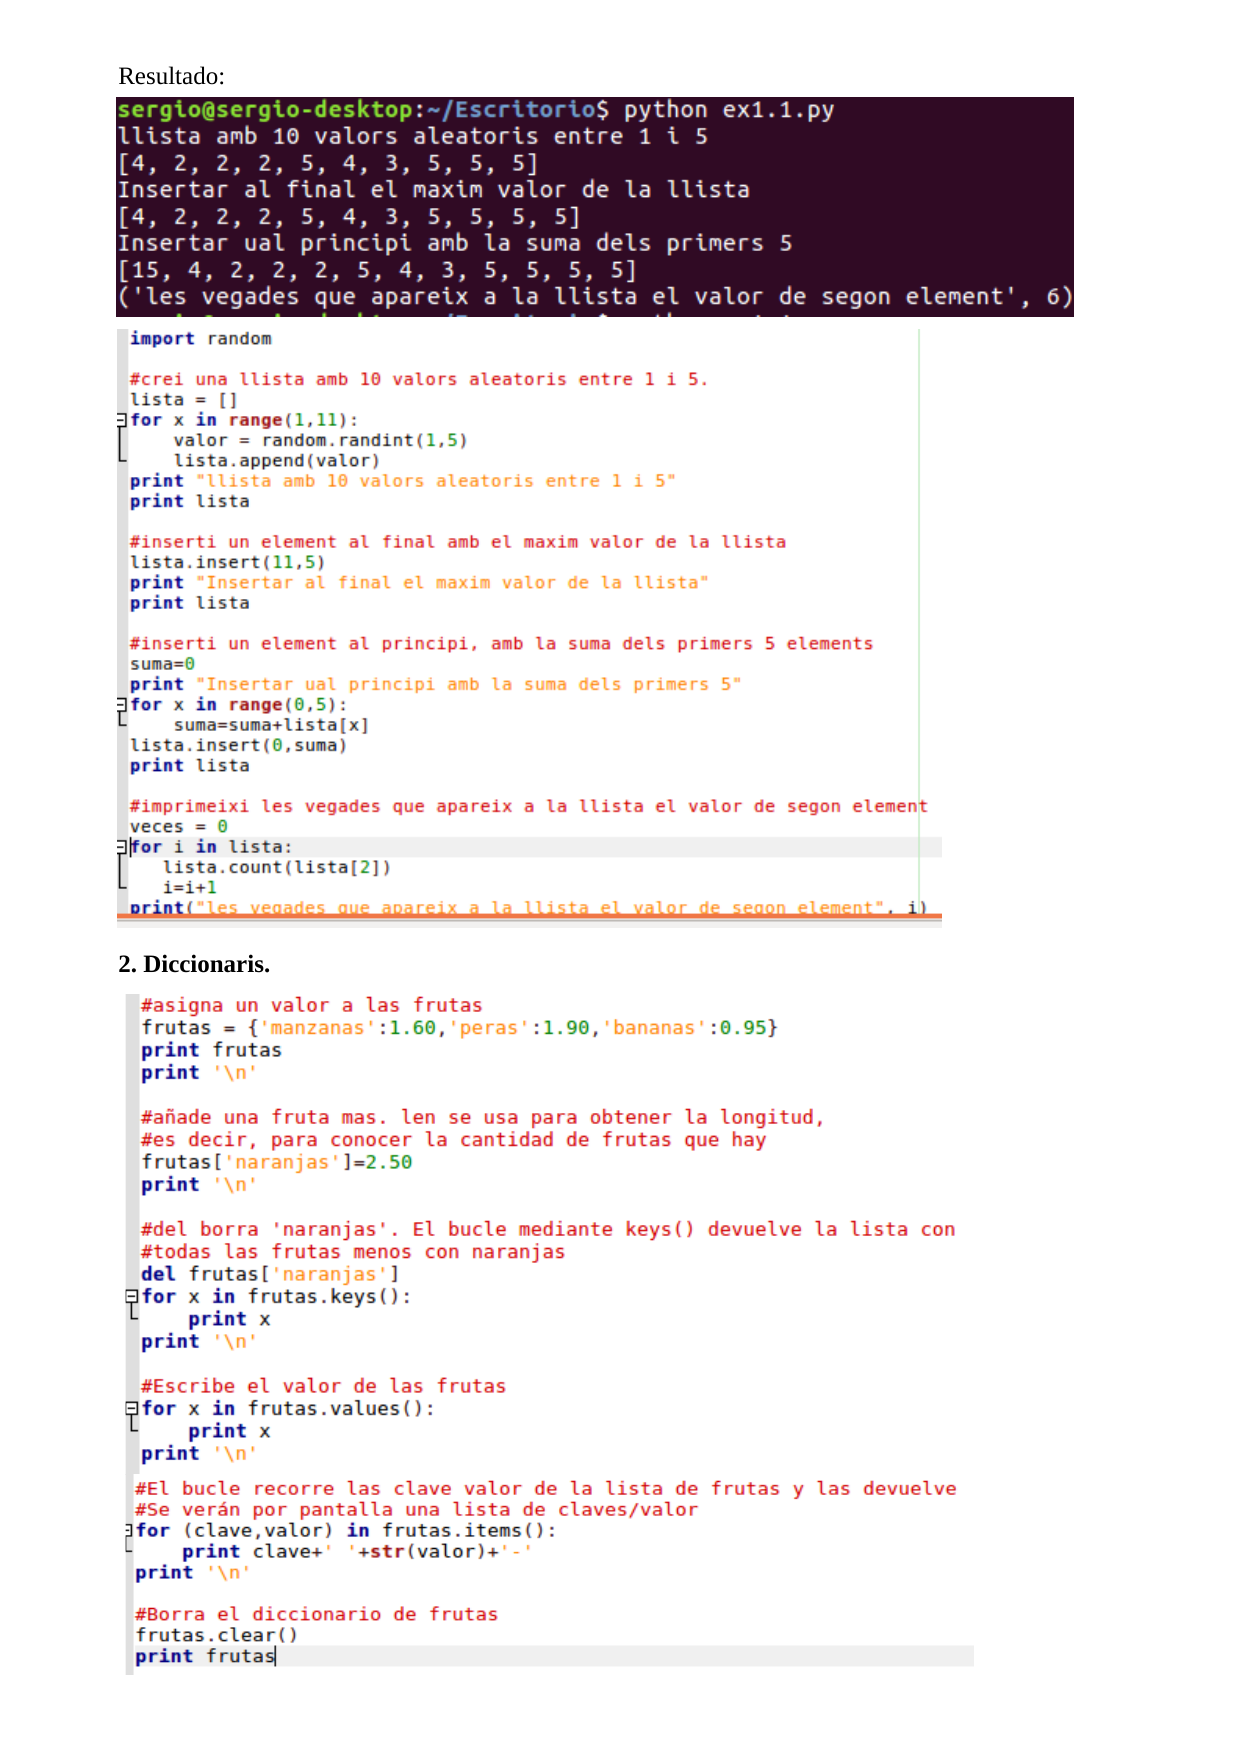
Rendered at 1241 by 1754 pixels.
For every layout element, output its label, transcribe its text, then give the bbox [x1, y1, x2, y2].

text 2. Diccionaris. [118, 949, 1122, 977]
text Resultado: [118, 61, 1122, 90]
picture [125, 994, 974, 1675]
picture [116, 97, 1074, 317]
picture [117, 329, 942, 928]
